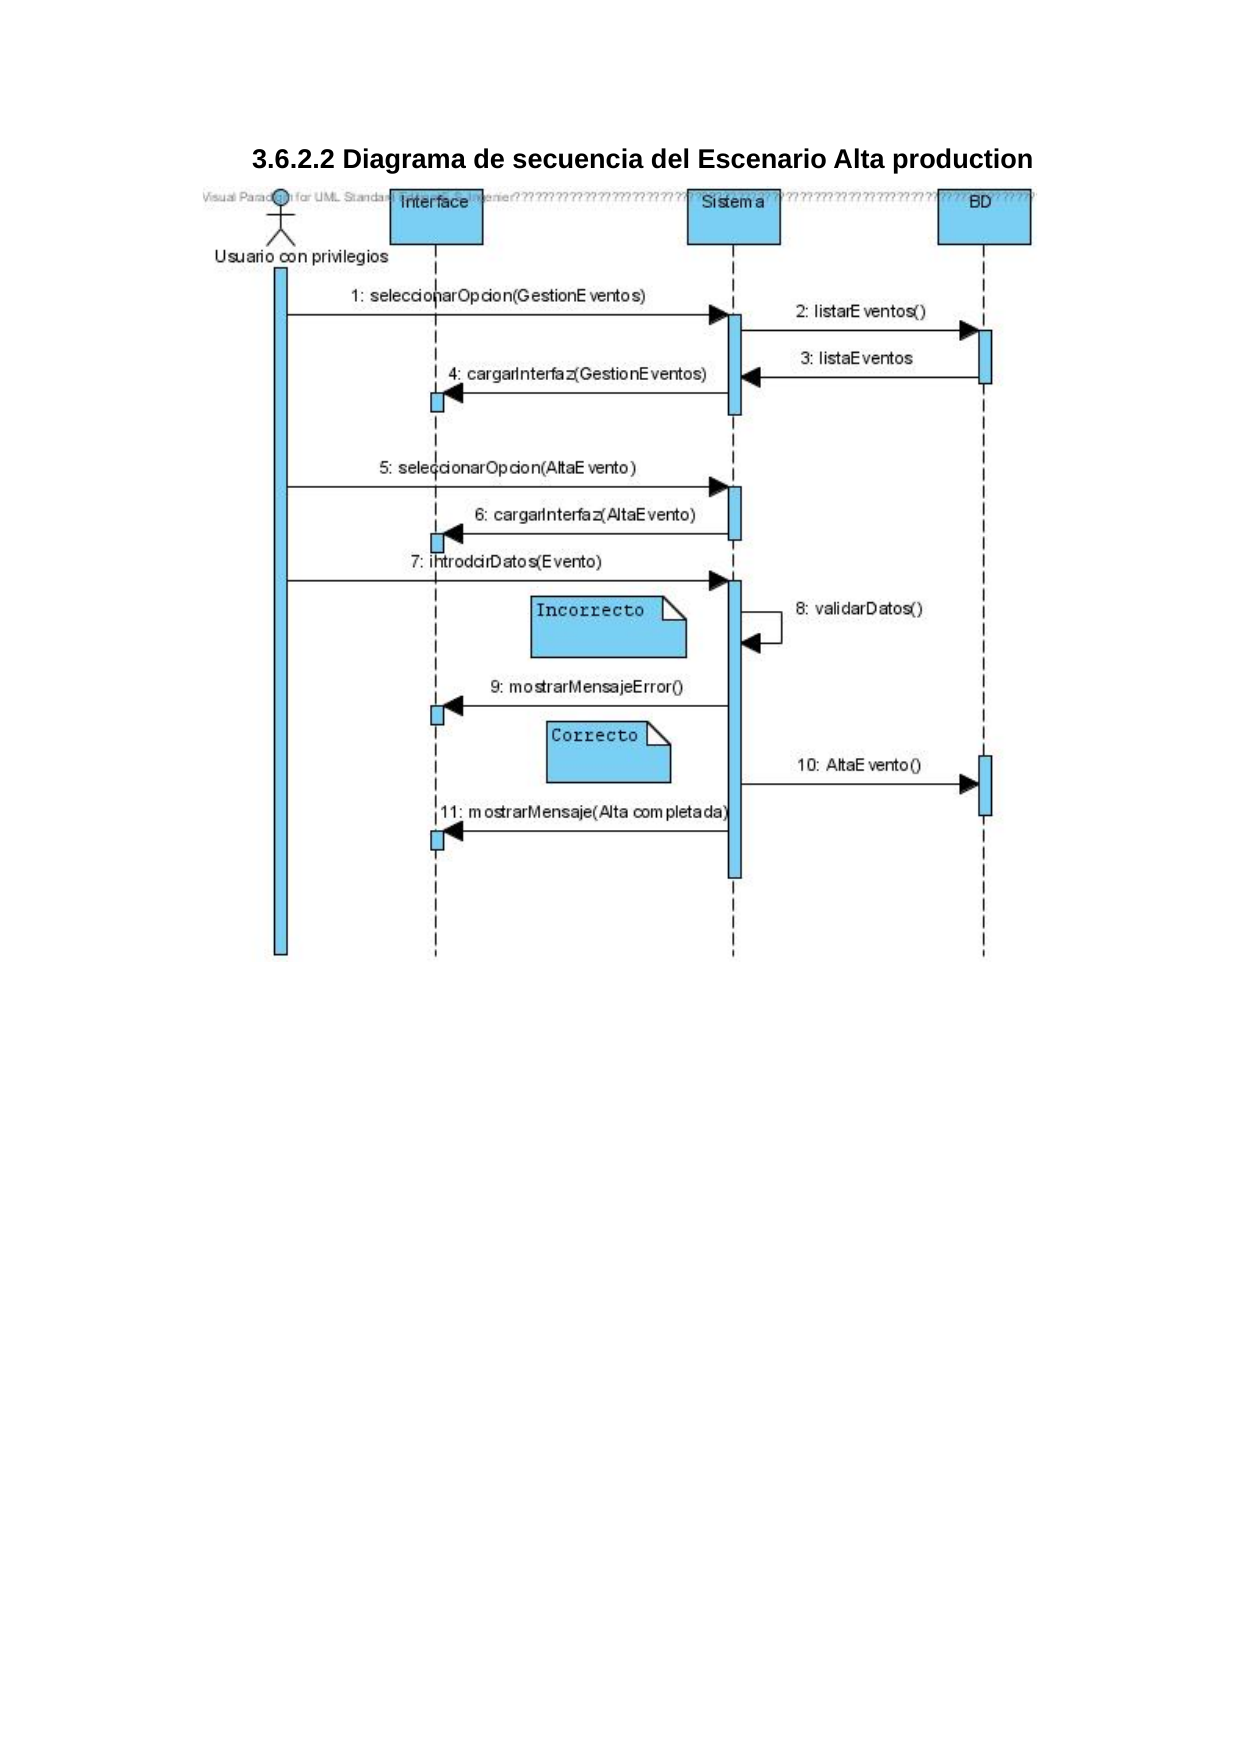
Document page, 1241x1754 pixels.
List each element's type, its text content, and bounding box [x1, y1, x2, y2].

picture [202, 186, 1038, 962]
list Diagrama de secuencia del Escenario Alta production [244, 143, 1122, 174]
